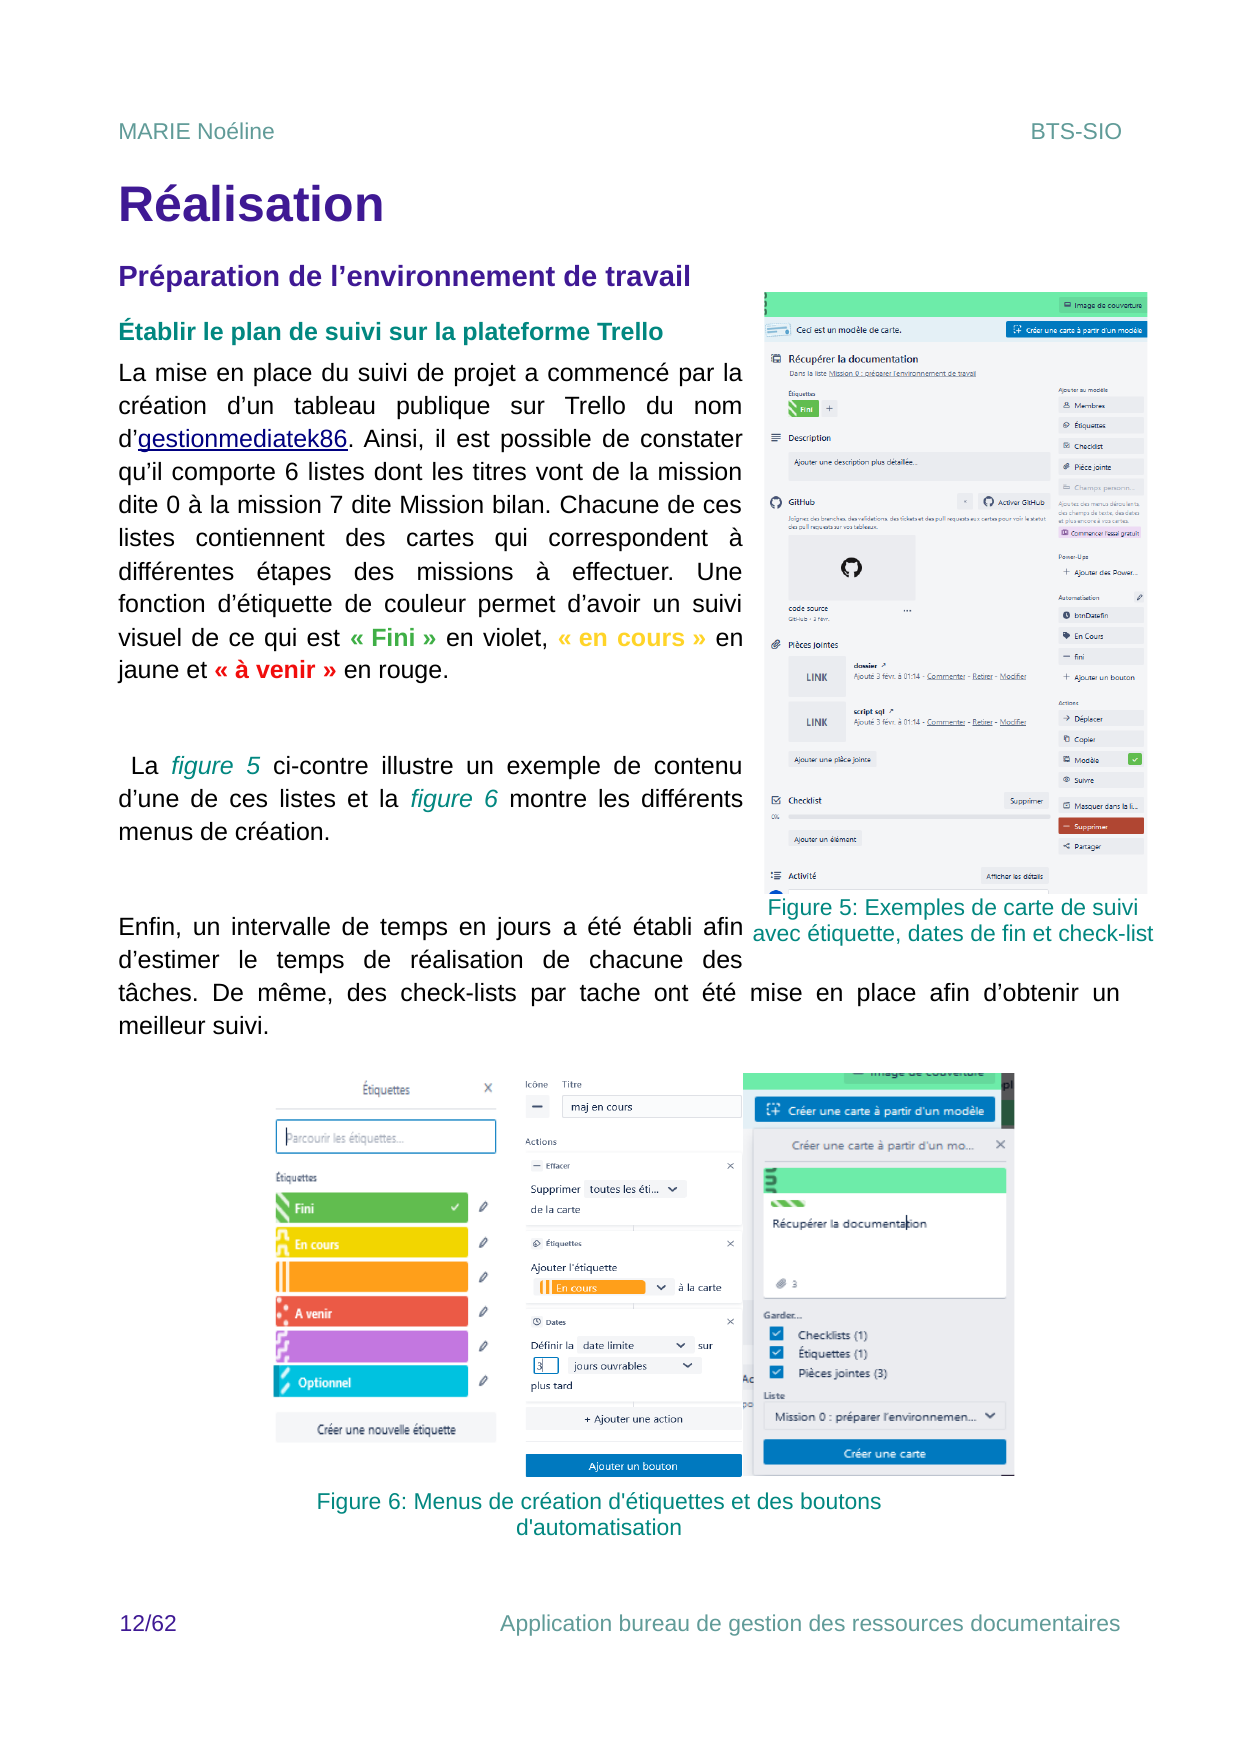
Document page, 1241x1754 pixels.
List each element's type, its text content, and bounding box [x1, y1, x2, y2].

subtitle Établir le plan de suivi sur la plateforme Trello [118, 317, 743, 346]
text Enfin, un intervalle de temps en jours a été établi afin d’estimer le temps de réalisation de chacune des tâches. De même, des check-lists par tache ont été mise en place afin d’obtenir un meilleur suivi. [118, 912, 1122, 1040]
text Figure 5: Exemples de carte de suivi avec étiquette, dates de fin et check-list [743, 306, 1162, 947]
subtitle [743, 947, 1162, 969]
subtitle Préparation de l’environnement de travail [118, 258, 1122, 292]
picture [525, 1073, 1015, 1479]
text La figure 5 ci-contre illustre un exemple de contenu d’une de ces listes et la figure 6 montre les différents menus de création. [118, 751, 743, 846]
subtitle Réalisation [118, 174, 1122, 231]
picture [268, 1078, 503, 1456]
text La mise en place du suivi de projet a commencé par la création d’un tableau publique sur Trello du nom d’gestionmediatek86. Ainsi, il est possible de constater qu’il comporte 6 listes dont les titres vont de la mission dite 0 à la mission 7 dite Mission bilan. Chacune de ces listes contiennent des cartes qui correspondent à différentes étapes des missions à effectuer. Une fonction d’étiquette de couleur permet d’avoir un suivi visuel de ce qui est « Fini » en violet, « en cours » en jaune et « à venir » en rouge. [118, 358, 743, 684]
picture [764, 292, 1148, 894]
text Figure 6: Menus de création d'étiquettes et des boutons d'automatisation [263, 1488, 935, 1540]
